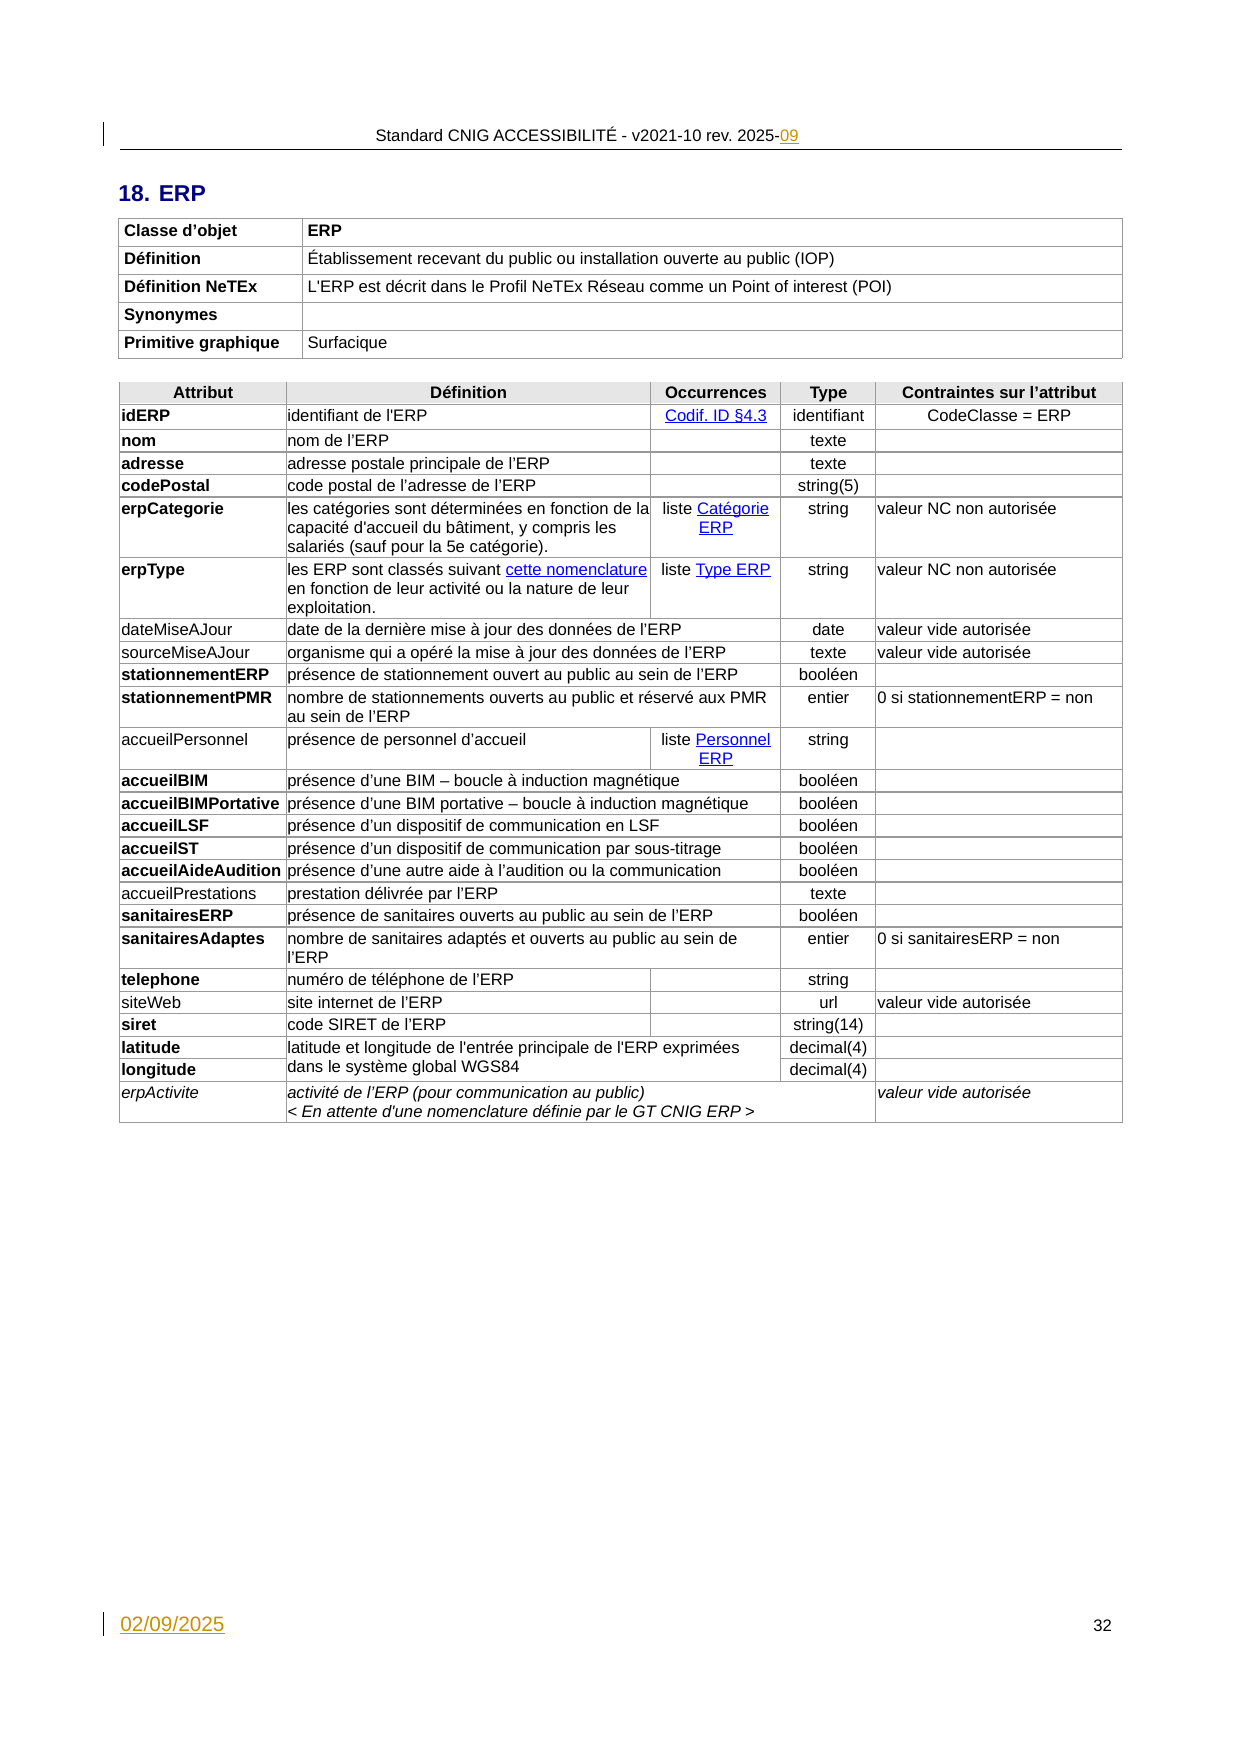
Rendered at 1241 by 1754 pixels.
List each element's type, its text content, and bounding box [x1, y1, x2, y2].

table_cell [651, 969, 780, 991]
table_cell latitude [120, 1037, 286, 1058]
table_cell valeur vide autorisée [876, 642, 1122, 663]
table_cell Primitive graphique [119, 331, 302, 358]
table_cell booléen [781, 815, 875, 836]
table_header ERP [303, 219, 1122, 246]
table_cell booléen [781, 905, 875, 926]
table_cell Surfacique [303, 331, 1122, 358]
table_cell idERP [120, 405, 286, 429]
table_cell [876, 793, 1122, 814]
table_cell erpActivite [120, 1082, 286, 1122]
table_cell erpCategorie [120, 498, 286, 557]
table_cell prestation délivrée par l’ERP [287, 883, 780, 904]
table_cell valeur vide autorisée [876, 619, 1122, 641]
table_cell identifiant [781, 405, 875, 429]
table_header Contraintes sur l’attribut [876, 382, 1122, 403]
table_cell [876, 430, 1122, 451]
table_cell booléen [781, 770, 875, 791]
table_cell [876, 815, 1122, 836]
table_cell liste Catégorie ERP [651, 498, 780, 557]
table_cell les ERP sont classés suivant cette nomenclature en fonction de leur activité ou la nature de leur exploitation. [287, 558, 650, 618]
table_header Occurrences [651, 382, 780, 403]
table_cell valeur vide autorisée [876, 1082, 1122, 1122]
table_cell accueilST [120, 838, 286, 859]
table_cell telephone [120, 969, 286, 991]
table_cell texte [781, 453, 875, 474]
table_cell présence d’une BIM – boucle à induction magnétique [287, 770, 780, 791]
table_cell date [781, 619, 875, 641]
table_cell dateMiseAJour [120, 619, 286, 641]
table_cell adresse [120, 453, 286, 474]
table_cell booléen [781, 793, 875, 814]
table_cell liste Personnel ERP [651, 728, 780, 769]
table_cell nom de l’ERP [287, 430, 650, 451]
table_cell présence d’une BIM portative – boucle à induction magnétique [287, 793, 780, 814]
table_cell string(14) [781, 1014, 875, 1036]
table_cell decimal(4) [781, 1037, 875, 1058]
table_cell [876, 860, 1122, 881]
table_cell [876, 453, 1122, 474]
table_cell site internet de l’ERP [287, 992, 650, 1013]
table_cell sanitairesERP [120, 905, 286, 926]
table_cell Synonymes [119, 303, 302, 330]
table_cell Établissement recevant du public ou installation ouverte au public (IOP) [303, 247, 1122, 274]
table_header Classe d’objet [119, 219, 302, 246]
table_cell présence de stationnement ouvert au public au sein de l’ERP [287, 664, 780, 686]
table_cell [876, 728, 1122, 769]
table_cell decimal(4) [781, 1059, 875, 1081]
table_cell présence d’un dispositif de communication par sous-titrage [287, 838, 780, 859]
table_cell erpType [120, 558, 286, 618]
table_cell date de la dernière mise à jour des données de l’ERP [287, 619, 780, 641]
table_cell [651, 1014, 780, 1036]
table_cell siteWeb [120, 992, 286, 1013]
table_cell entier [781, 687, 875, 727]
table_cell url [781, 992, 875, 1013]
table_cell code postal de l’adresse de l’ERP [287, 475, 650, 496]
table_header Type [781, 382, 875, 403]
table_cell [651, 475, 780, 496]
table_cell texte [781, 430, 875, 451]
table_cell string [781, 558, 875, 618]
table_cell [303, 303, 1122, 330]
table_cell présence d’une autre aide à l’audition ou la communication [287, 860, 780, 881]
table_cell accueilPersonnel [120, 728, 286, 769]
table_cell [876, 969, 1122, 991]
table_cell longitude [120, 1059, 286, 1081]
table_cell stationnementERP [120, 664, 286, 686]
table_cell [876, 664, 1122, 686]
table_cell liste Type ERP [651, 558, 780, 618]
table_cell booléen [781, 664, 875, 686]
table_cell activité de l’ERP (pour communication au public) < En attente d'une nomenclature définie par le GT CNIG ERP > [287, 1082, 875, 1122]
table_cell Codif. ID §4.3 [651, 405, 780, 429]
table_cell nombre de stationnements ouverts au public et réservé aux PMR au sein de l’ERP [287, 687, 780, 727]
table_cell latitude et longitude de l'entrée principale de l'ERP exprimées dans le système global WGS84 [287, 1037, 780, 1081]
table_cell string [781, 728, 875, 769]
table_cell string [781, 969, 875, 991]
table_cell [651, 430, 780, 451]
table_cell L'ERP est décrit dans le Profil NeTEx Réseau comme un Point of interest (POI) [303, 275, 1122, 302]
table_cell codePostal [120, 475, 286, 496]
table_cell [651, 453, 780, 474]
table_cell Définition [119, 247, 302, 274]
table_cell stationnementPMR [120, 687, 286, 727]
table_cell entier [781, 928, 875, 968]
table_cell [876, 1014, 1122, 1036]
table_cell [876, 475, 1122, 496]
table_cell string(5) [781, 475, 875, 496]
table_header Définition [287, 382, 650, 403]
table_cell accueilPrestations [120, 883, 286, 904]
table_cell accueilBIMPortative [120, 793, 286, 814]
subtitle ERP [118, 180, 1122, 206]
table_cell code SIRET de l’ERP [287, 1014, 650, 1036]
table_cell sanitairesAdaptes [120, 928, 286, 968]
table_cell les catégories sont déterminées en fonction de la capacité d'accueil du bâtiment, y compris les salariés (sauf pour la 5e catégorie). [287, 498, 650, 557]
table_cell présence d’un dispositif de communication en LSF [287, 815, 780, 836]
table_cell présence de sanitaires ouverts au public au sein de l’ERP [287, 905, 780, 926]
table_cell 0 si sanitairesERP = non [876, 928, 1122, 968]
table_cell accueilBIM [120, 770, 286, 791]
table_cell siret [120, 1014, 286, 1036]
table_cell accueilAideAudition [120, 860, 286, 881]
table_cell organisme qui a opéré la mise à jour des données de l’ERP [287, 642, 780, 663]
table_cell 0 si stationnementERP = non [876, 687, 1122, 727]
table_cell [876, 1037, 1122, 1058]
table_cell nombre de sanitaires adaptés et ouverts au public au sein de l’ERP [287, 928, 780, 968]
table_cell [876, 1059, 1122, 1081]
table_cell string [781, 498, 875, 557]
table_cell [876, 838, 1122, 859]
table_cell nom [120, 430, 286, 451]
table_cell sourceMiseAJour [120, 642, 286, 663]
table_cell texte [781, 642, 875, 663]
table_cell Définition NeTEx [119, 275, 302, 302]
table_cell identifiant de l'ERP [287, 405, 650, 429]
table_cell numéro de téléphone de l’ERP [287, 969, 650, 991]
table_cell [876, 883, 1122, 904]
table_cell CodeClasse = ERP [876, 405, 1122, 429]
table_cell adresse postale principale de l’ERP [287, 453, 650, 474]
table_cell valeur NC non autorisée [876, 558, 1122, 618]
table_cell présence de personnel d’accueil [287, 728, 650, 769]
table_cell accueilLSF [120, 815, 286, 836]
table_cell booléen [781, 838, 875, 859]
table_cell valeur NC non autorisée [876, 498, 1122, 557]
table_cell texte [781, 883, 875, 904]
table_cell valeur vide autorisée [876, 992, 1122, 1013]
table_cell booléen [781, 860, 875, 881]
table_cell [876, 905, 1122, 926]
table_cell [876, 770, 1122, 791]
table_cell [651, 992, 780, 1013]
table_header Attribut [120, 382, 286, 403]
